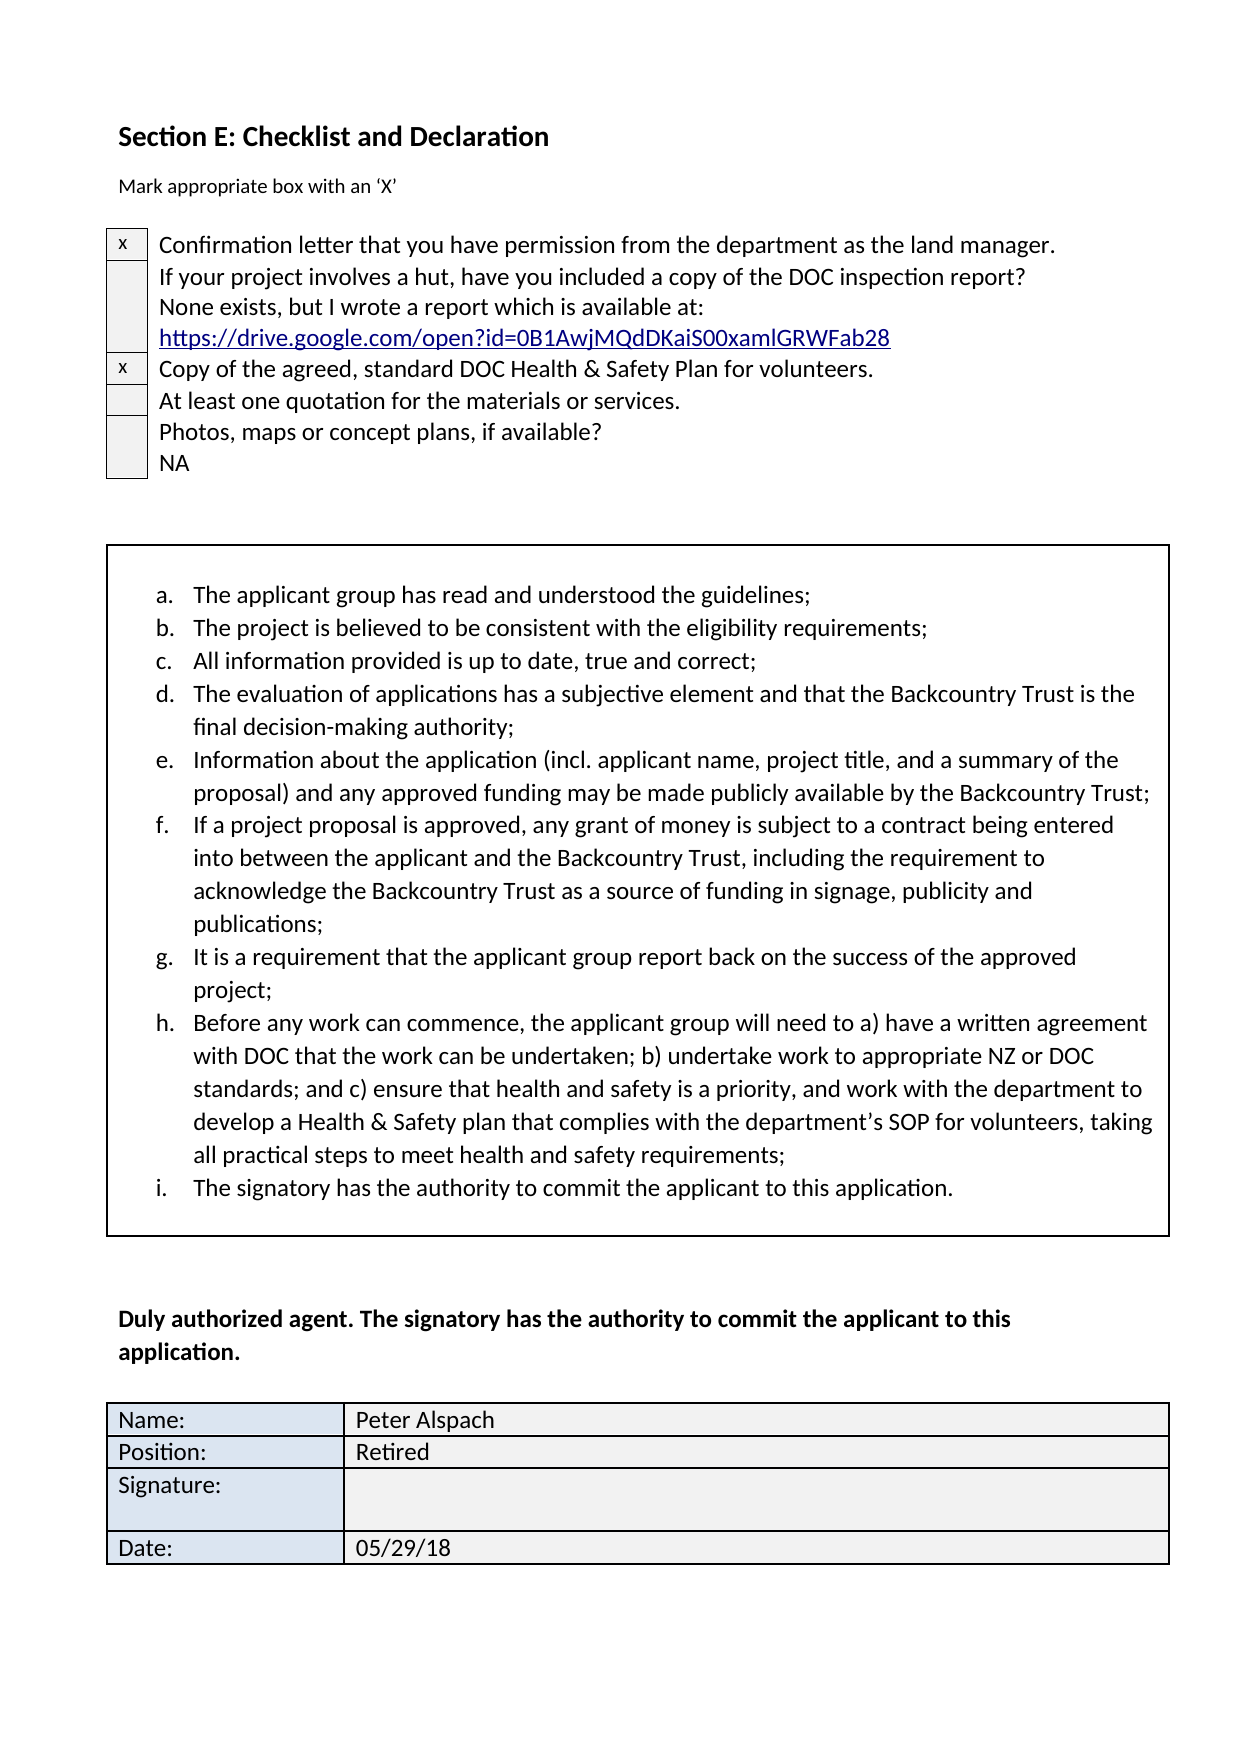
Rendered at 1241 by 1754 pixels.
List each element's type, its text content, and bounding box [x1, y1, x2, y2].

table_cell Date: [108, 1532, 343, 1563]
table_header The applicant group has read and understood the guidelines; The project is believed to be consistent with the eligibility requirements; All information provided is up to date, true and correct; The evaluation of applications has a subjective element and that the Backcountry Trust is the final decision-making authority; Information about the application (incl. applicant name, project title, and a summary of the proposal) and any approved funding may be made publicly available by the Backcountry Trust; If a project proposal is approved, any grant of money is subject to a contract being entered into between the applicant and the Backcountry Trust, including the requirement to acknowledge the Backcountry Trust as a source of funding in signage, publicity and publications; It is a requirement that the applicant group report back on the success of the approved project; Before any work can commence, the applicant group will need to a) have a written agreement with DOC that the work can be undertaken; b) undertake work to appropriate NZ or DOC standards; and c) ensure that health and safety is a priority, and work with the department to develop a Health & Safety plan that complies with the department’s SOP for volunteers, taking all practical steps to meet health and safety requirements; The signatory has the authority to commit the applicant to this application. [108, 546, 1168, 1235]
table_cell If your project involves a hut, have you included a copy of the DOC inspection report? None exists, but I wrote a report which is available at: https://drive.google.com/open?id=0B1AwjMQdDKaiS00xamlGRWFab28 [148, 260, 1192, 352]
table_cell Copy of the agreed, standard DOC Health & Safety Plan for volunteers. [148, 352, 1192, 384]
table_cell [107, 385, 147, 415]
table_cell Signature: [108, 1469, 343, 1530]
table_cell [345, 1469, 1168, 1530]
table_cell Position: [108, 1437, 343, 1467]
subtitle Duly authorized agent. The signatory has the authority to commit the applicant to this application. [118, 1303, 1122, 1367]
table_cell Photos, maps or concept plans, if available? NA [148, 415, 1192, 477]
text Mark appropriate box with an ‘X’ [118, 173, 1122, 199]
table_cell [107, 261, 147, 352]
table_cell x [107, 353, 147, 384]
table_header Peter Alspach [345, 1404, 1168, 1434]
table_cell [107, 416, 147, 477]
table_header Confirmation letter that you have permission from the department as the land manager. [148, 228, 1192, 259]
table_cell Retired [345, 1437, 1168, 1467]
table_header Name: [108, 1404, 343, 1434]
text Section E: Checklist and Declaration [118, 118, 1122, 154]
table_cell 29/05/18 [345, 1532, 1168, 1563]
table_cell At least one quotation for the materials or services. [148, 384, 1192, 415]
table_header x [107, 229, 147, 259]
